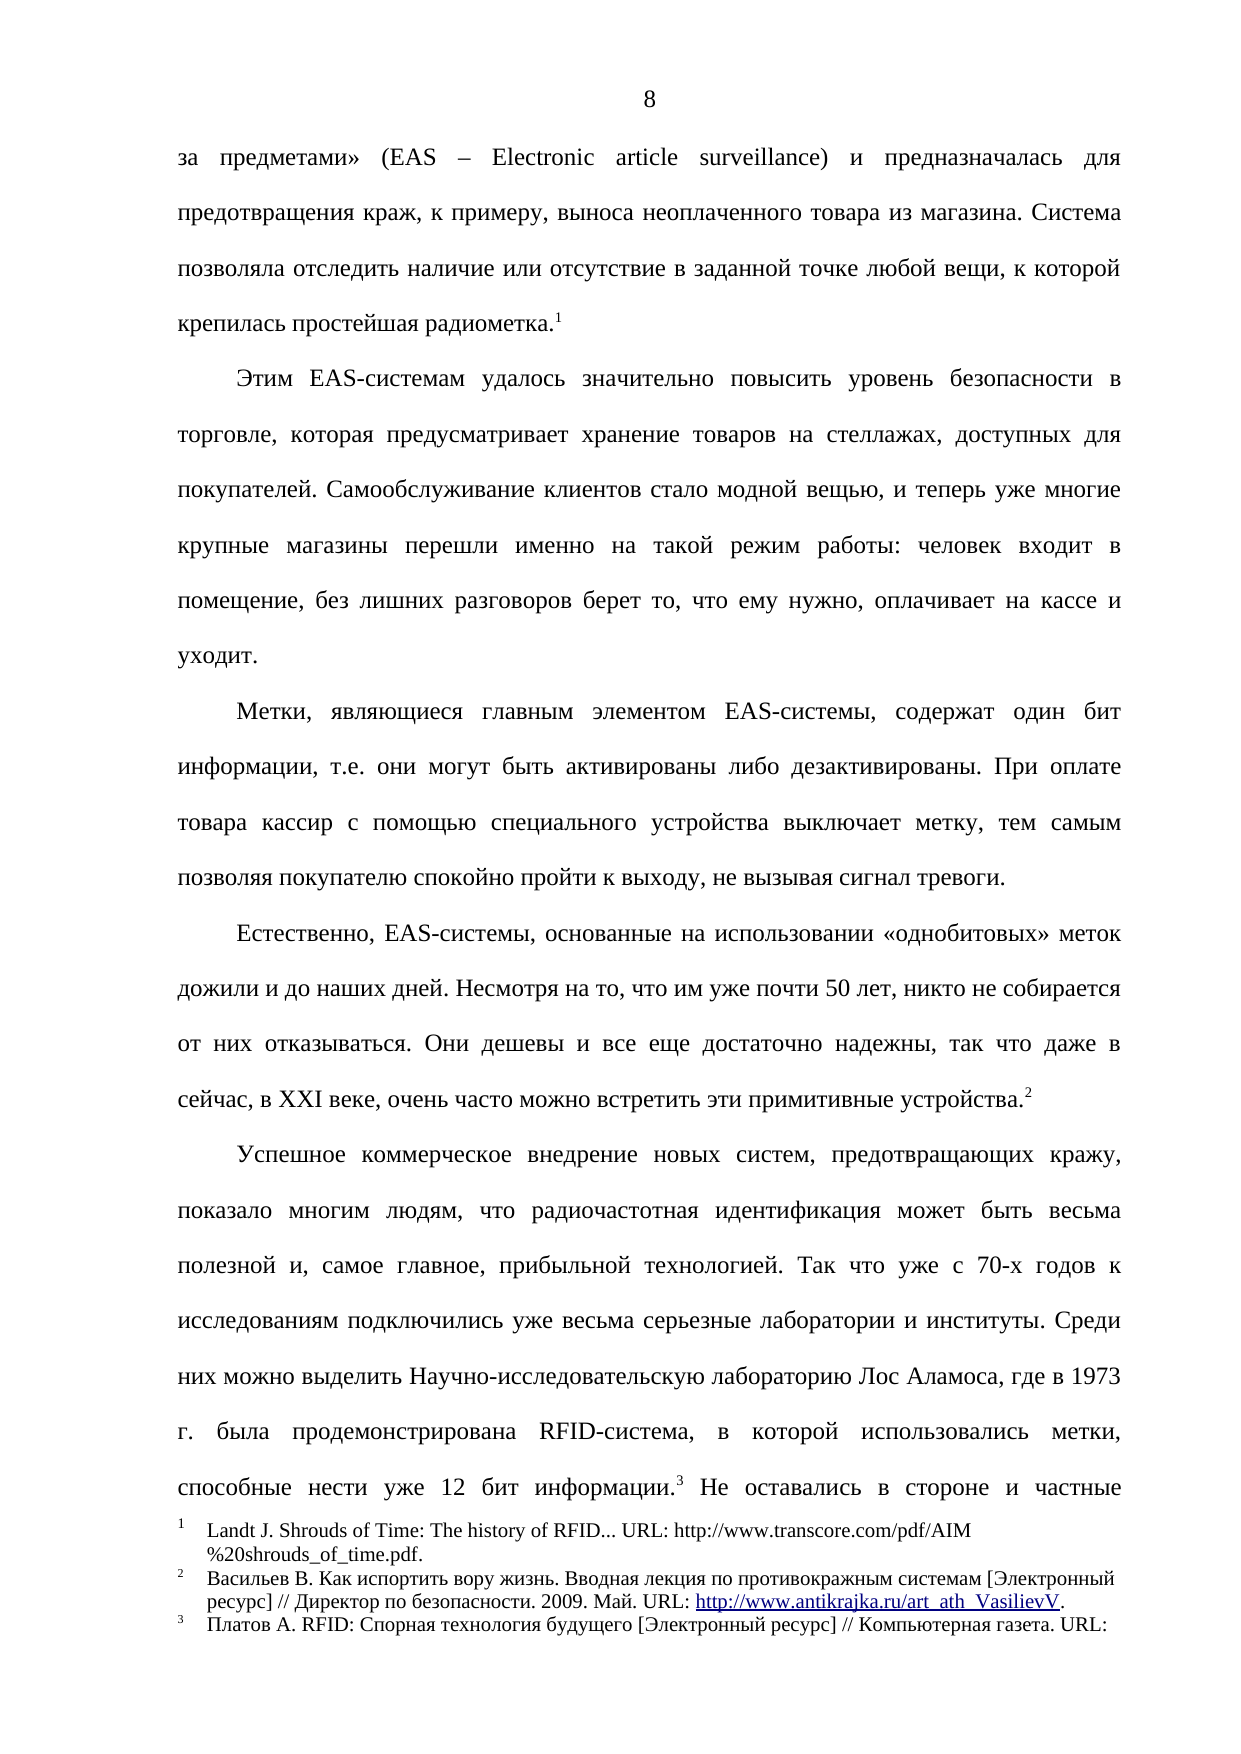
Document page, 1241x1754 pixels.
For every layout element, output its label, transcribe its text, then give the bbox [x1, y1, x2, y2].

text Landt J. Shrouds of Time: The history of RFID... URL: http://www.transcore.com/pdf/AIM%20shrouds_of_time.pdf. [177, 1516, 1122, 1566]
text Этим EAS-системам удалось значительно повысить уровень безопасности в торговле, которая предусматривает хранение товаров на стеллажах, доступных для покупателей. Самообслуживание клиентов стало модной вещью, и теперь уже многие крупные магазины перешли именно на такой режим работы: человек входит в помещение, без лишних разговоров берет то, что ему нужно, оплачивает на кассе и уходит. [177, 364, 1122, 669]
text Естественно, EAS-системы, основанные на использовании «однобитовых» меток дожили и до наших дней. Несмотря на то, что им уже почти 50 лет, никто не собирается от них отказываться. Они дешевы и все еще достаточно надежны, так что даже в сейчас, в XXI веке, очень часто можно встретить эти примитивные устройства. [177, 919, 1122, 1113]
text Васильев В. Как испортить вору жизнь. Вводная лекция по противокражным системам [Электронный ресурс] // Директор по безопасности. 2009. Май. URL: http://www.antikrajka.ru/art_ath_VasilievV. [177, 1566, 1122, 1613]
text за предметами» (EAS – Electronic article surveillance) и предназначалась для предотвращения краж, к примеру, выноса неоплаченного товара из магазина. Система позволяла отследить наличие или отсутствие в заданной точке любой вещи, к которой крепилась простейшая радиометка. [177, 143, 1122, 337]
text Метки, являющиеся главным элементом EAS-системы, содержат один бит информации, т.е. они могут быть активированы либо дезактивированы. При оплате товара кассир с помощью специального устройства выключает метку, тем самым позволяя покупателю спокойно пройти к выходу, не вызывая сигнал тревоги. [177, 697, 1122, 891]
text Платов А. RFID: Спорная технология будущего [Электронный ресурс] // Компьютерная газета. URL: [177, 1613, 1122, 1636]
text Успешное коммерческое внедрение новых систем, предотвращающих кражу, показало многим людям, что радиочастотная идентификация может быть весьма полезной и, самое главное, прибыльной технологией. Так что уже с 70-х годов к исследованиям подключились уже весьма серьезные лаборатории и институты. Среди них можно выделить Научно-исследовательскую лабораторию Лос Аламоса, где в 1973 г. была продемонстрирована RFID-система, в которой использовались метки, способные нести уже 12 бит информации. Не оставались в стороне и частные [177, 1140, 1122, 1501]
